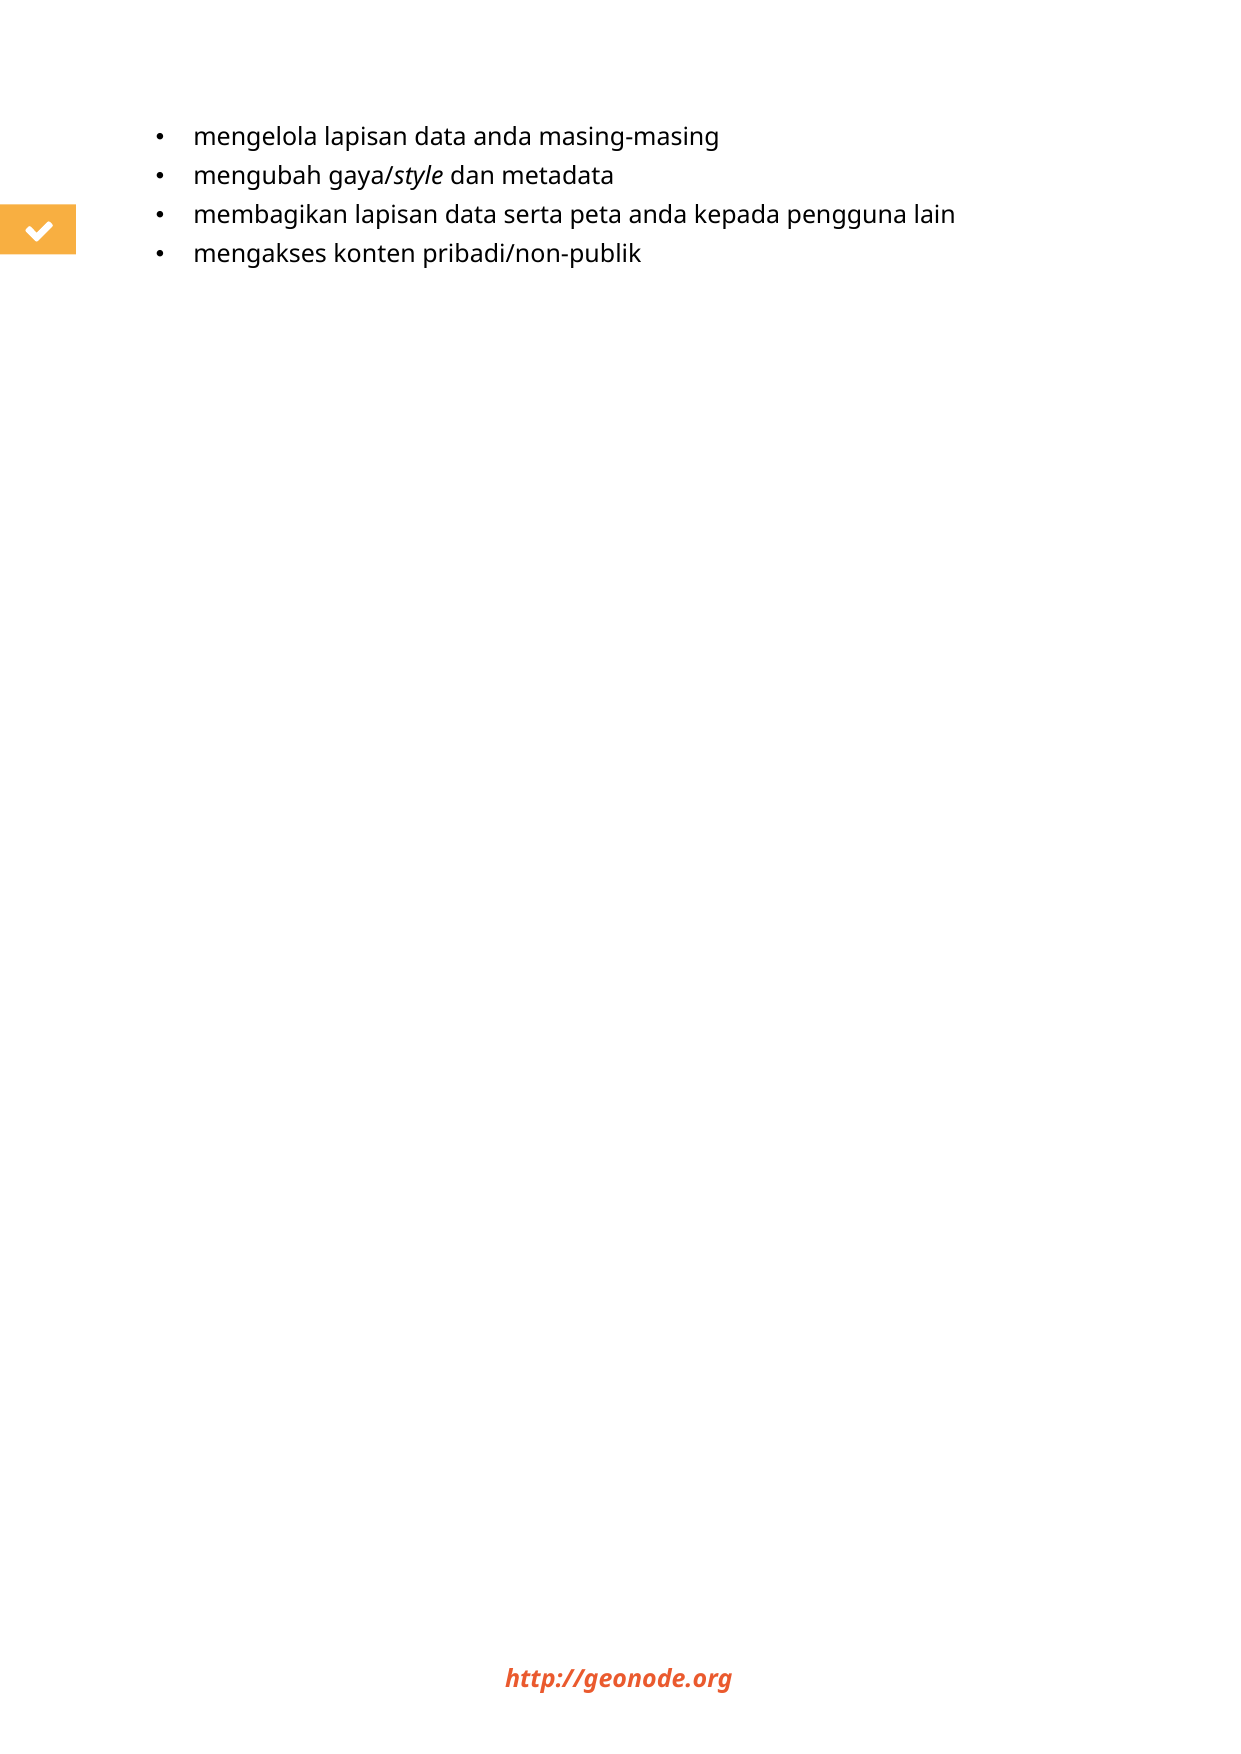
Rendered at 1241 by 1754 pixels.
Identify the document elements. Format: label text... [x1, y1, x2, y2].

list mengubah gaya/style dan metadata [156, 157, 1122, 191]
list mengakses konten pribadi/non-publik [156, 236, 1122, 270]
list membagikan lapisan data serta peta anda kepada pengguna lain [156, 196, 1122, 231]
list mengelola lapisan data anda masing-masing [156, 118, 1122, 152]
